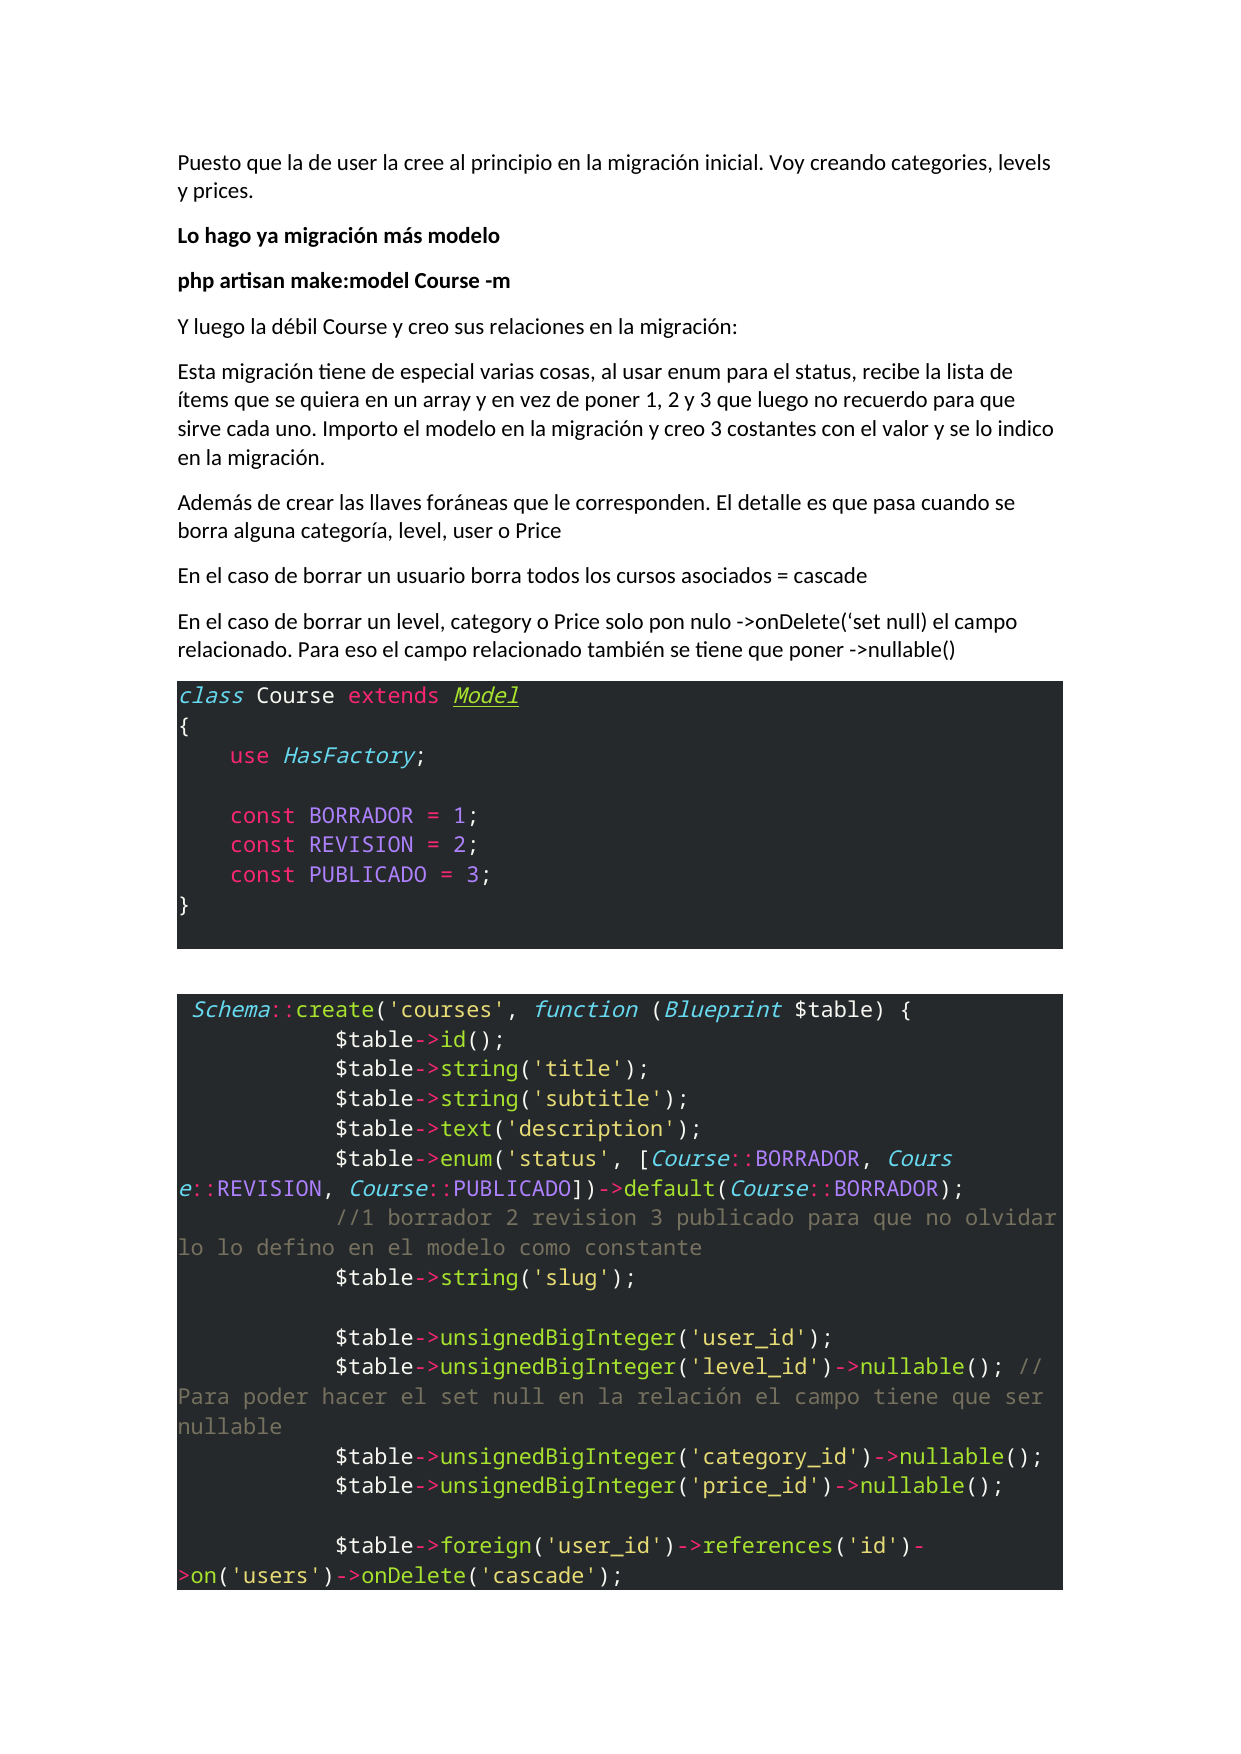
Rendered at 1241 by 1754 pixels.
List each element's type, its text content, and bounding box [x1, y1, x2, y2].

text { [177, 710, 1063, 740]
text $table->foreign('user_id')->references('id')->on('users')->onDelete('cascade'); [177, 1530, 1063, 1590]
text } [177, 889, 1063, 919]
text Y luego la débil Course y creo sus relaciones en la migración: [177, 312, 1063, 340]
text $table->unsignedBigInteger('price_id')->nullable(); [177, 1471, 1063, 1500]
text Esta migración tiene de especial varias cosas, al usar enum para el status, recibe la lista de ítems que se quiera en un array y en vez de poner 1, 2 y 3 que luego no recuerdo para que sirve cada uno. Importo el modelo en la migración y creo 3 costantes con el valor y se lo indico en la migración. [177, 357, 1063, 471]
text $table->string('subtitle'); [177, 1083, 1063, 1113]
text Además de crear las llaves foráneas que le corresponden. El detalle es que pasa cuando se borra alguna categoría, level, user o Price [177, 488, 1063, 544]
text $table->string('title'); [177, 1053, 1063, 1083]
text const BORRADOR = 1; [177, 800, 1063, 829]
text $table->id(); [177, 1024, 1063, 1053]
text $table->text('description'); [177, 1113, 1063, 1143]
text En el caso de borrar un level, category o Price solo pon nulo ->onDelete(‘set null) el campo relacionado. Para eso el campo relacionado también se tiene que poner ->nullable() [177, 607, 1063, 663]
text //1 borrador 2 revision 3 publicado para que no olvidarlo lo defino en el modelo como constante [177, 1202, 1063, 1262]
text Schema::create('courses', function (Blueprint $table) { [177, 994, 1063, 1024]
text Puesto que la de user la cree al principio en la migración inicial. Voy creando categories, levels y prices. [177, 148, 1063, 204]
text En el caso de borrar un usuario borra todos los cursos asociados = cascade [177, 562, 1063, 589]
text use HasFactory; [177, 740, 1063, 770]
text $table->unsignedBigInteger('category_id')->nullable(); [177, 1441, 1063, 1471]
text $table->string('slug'); [177, 1262, 1063, 1292]
text Lo hago ya migración más modelo [177, 221, 1063, 249]
text $table->unsignedBigInteger('level_id')->nullable(); //Para poder hacer el set null en la relación el campo tiene que ser nullable [177, 1351, 1063, 1441]
text class Course extends Model [177, 681, 1063, 710]
text const REVISION = 2; [177, 829, 1063, 859]
text $table->enum('status', [Course::BORRADOR, Course::REVISION, Course::PUBLICADO])->default(Course::BORRADOR); [177, 1143, 1063, 1202]
text const PUBLICADO = 3; [177, 859, 1063, 889]
text $table->unsignedBigInteger('user_id'); [177, 1322, 1063, 1351]
text php artisan make:model Course -m [177, 267, 1063, 294]
